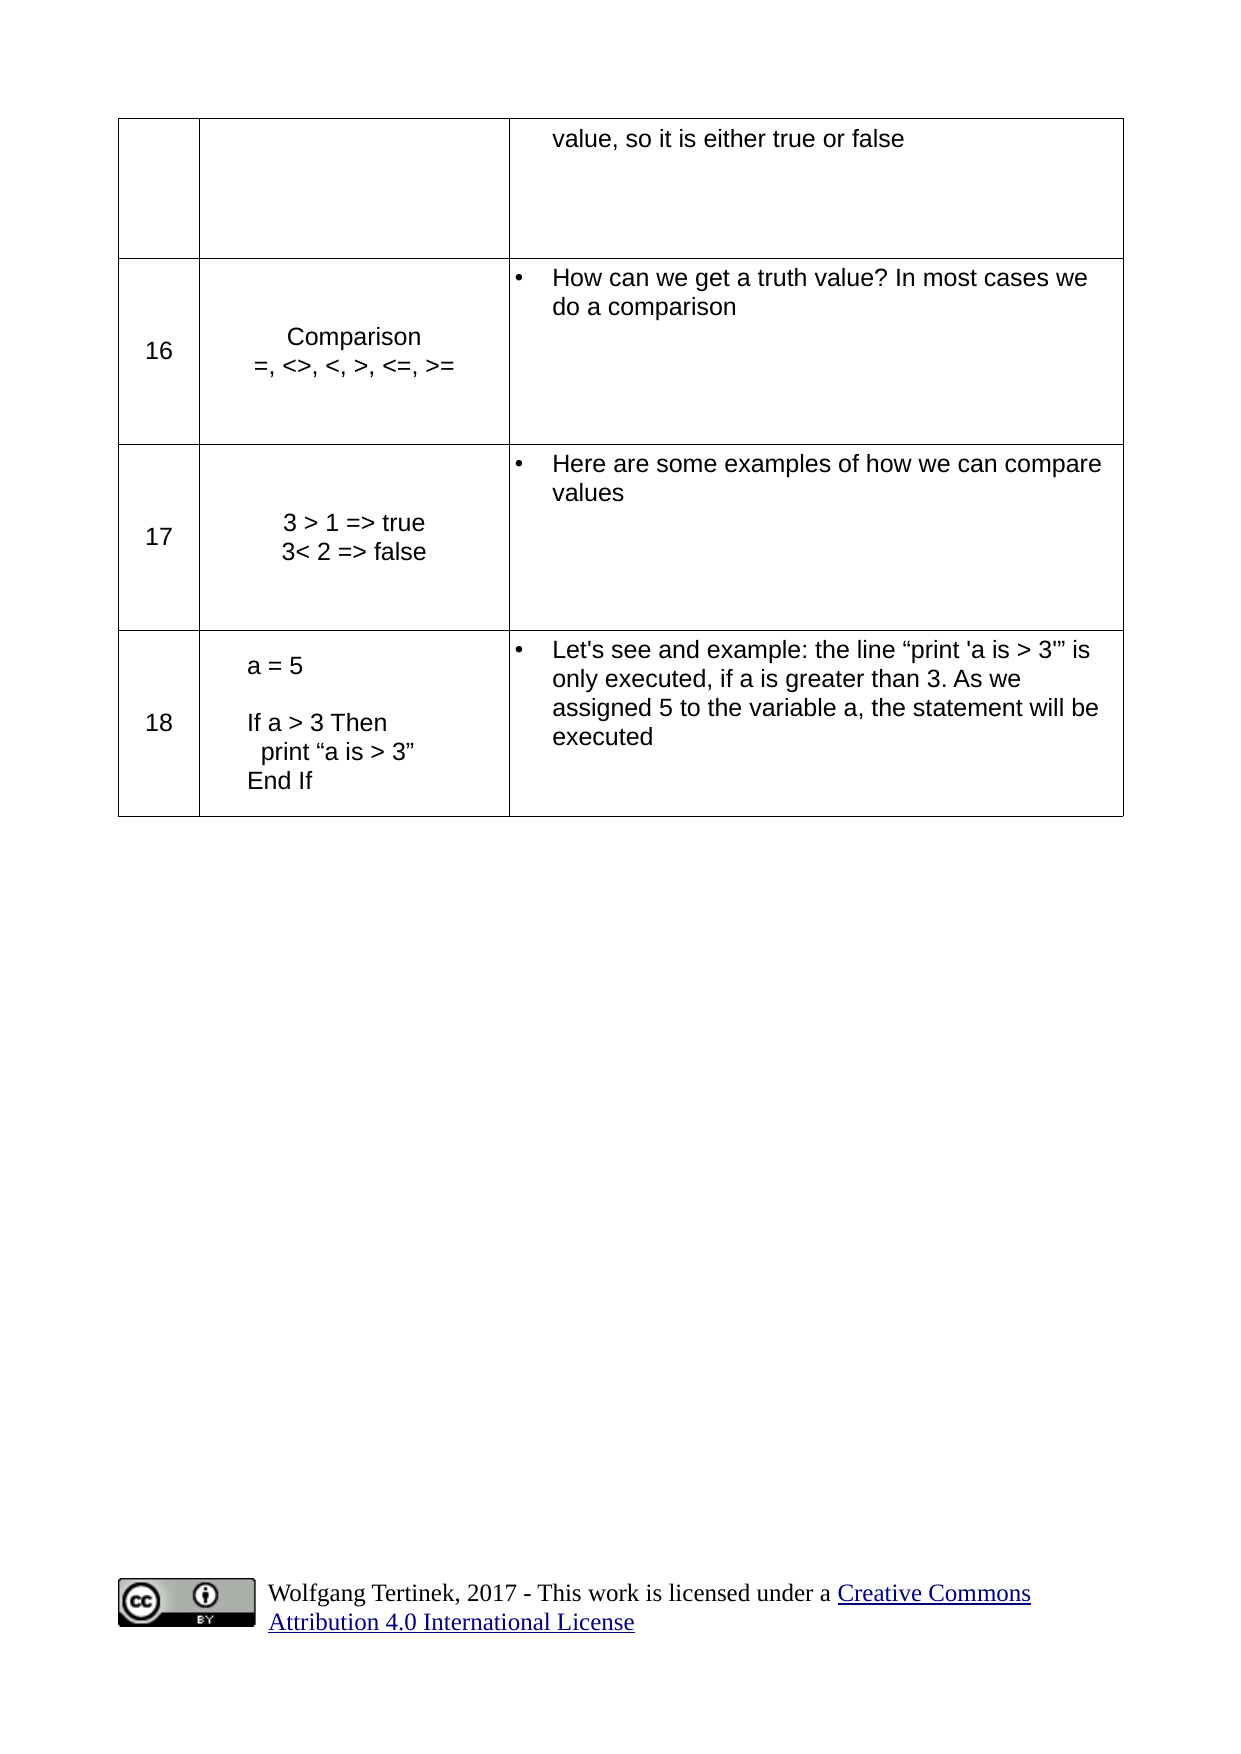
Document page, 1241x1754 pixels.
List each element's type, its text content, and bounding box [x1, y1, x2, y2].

table_cell 17 [119, 445, 199, 630]
picture [118, 1578, 256, 1627]
table_cell 16 [119, 259, 199, 444]
table_cell value, so it is either true or false [510, 119, 1123, 258]
table_cell How can we get a truth value? In most cases we do a comparison [510, 259, 1123, 444]
table_cell 18 [119, 631, 199, 816]
table_cell 3 > 1 => true 3< 2 => false [200, 445, 509, 630]
table_cell Here are some examples of how we can compare values [510, 445, 1123, 630]
table_cell a = 5 If a > 3 Then print “a is > 3” End If [200, 631, 509, 816]
table_cell [200, 119, 509, 258]
table_cell Comparison =, <>, <, >, <=, >= [200, 259, 509, 444]
table_cell Let's see and example: the line “print 'a is > 3'” is only executed, if a is greater than 3. As we assigned 5 to the variable a, the statement will be executed [510, 631, 1123, 816]
table_cell [119, 119, 199, 258]
